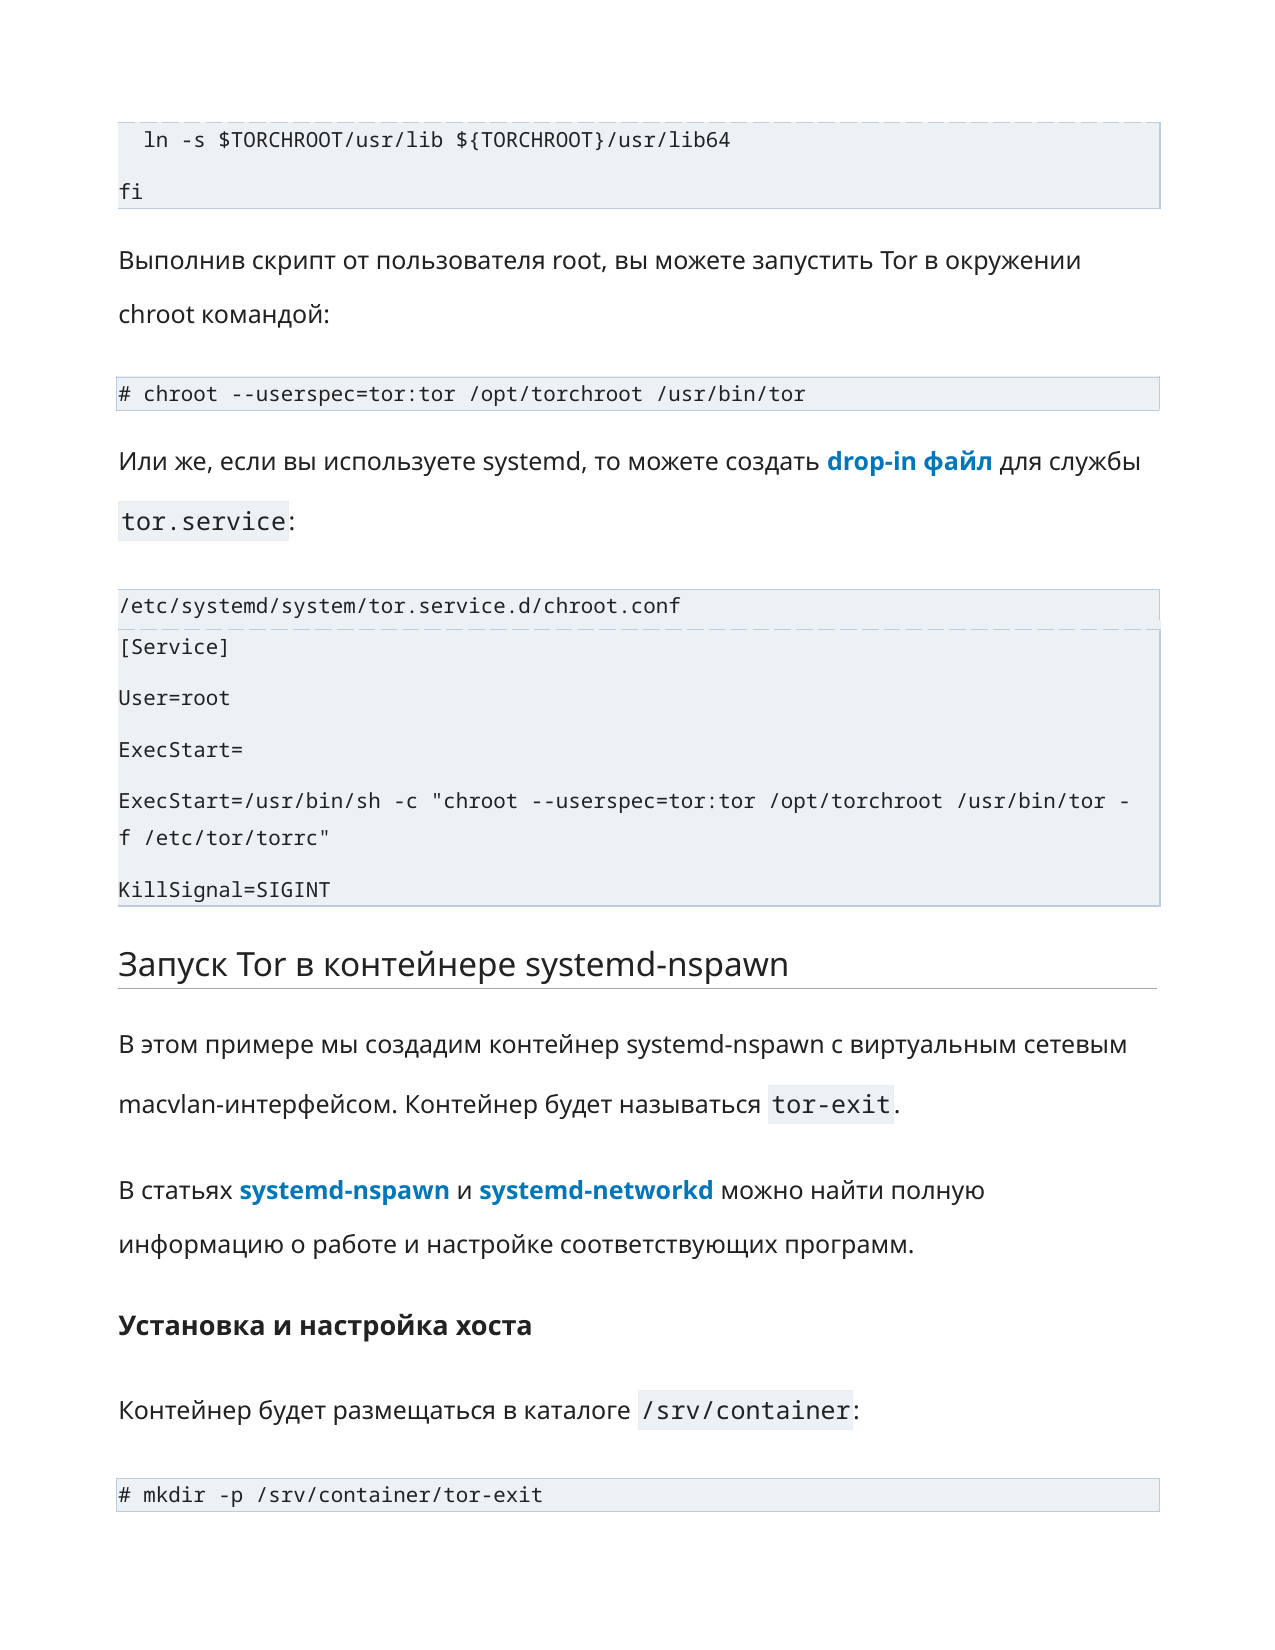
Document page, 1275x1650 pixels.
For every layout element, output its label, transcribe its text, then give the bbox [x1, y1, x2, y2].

text fi [118, 173, 1159, 208]
text ln -s $TORCHROOT/usr/lib ${TORCHROOT}/usr/lib64 [118, 122, 1159, 154]
text # mkdir -p /srv/container/tor-exit [117, 1479, 1159, 1511]
text /etc/systemd/system/tor.service.d/chroot.conf [118, 590, 1159, 620]
text [Service] [118, 628, 1160, 661]
text В статьях systemd-nspawn и systemd-networkd можно найти полную информацию о работе и настройке соответствующих программ. [118, 1172, 1157, 1261]
subtitle Запуск Tor в контейнере systemd-nspawn [118, 940, 1157, 988]
text ExecStart= [118, 731, 1159, 763]
text Выполнив скрипт от пользователя root, вы можете запустить Tor в окружении chroot командой: [118, 242, 1157, 331]
text В этом примере мы создадим контейнер systemd-nspawn с виртуальным сетевым macvlan-интерфейсом. Контейнер будет называться tor-exit. [118, 1027, 1157, 1124]
text KillSignal=SIGINT [118, 871, 1159, 905]
subtitle Установка и настройка хоста [118, 1306, 1157, 1343]
text /srv/container [639, 1391, 852, 1429]
text ExecStart=/usr/bin/sh -c "chroot --userspec=tor:tor /opt/torchroot /usr/bin/tor -f /etc/tor/torrc" [118, 783, 1159, 852]
text # chroot --userspec=tor:tor /opt/torchroot /usr/bin/tor [117, 378, 1159, 410]
text User=root [118, 680, 1159, 712]
text : [853, 1390, 1157, 1429]
text Или же, если вы используете systemd, то можете создать drop-in файл для службы tor.service: [118, 443, 1157, 540]
text Контейнер будет размещаться в каталоге [118, 1390, 638, 1429]
